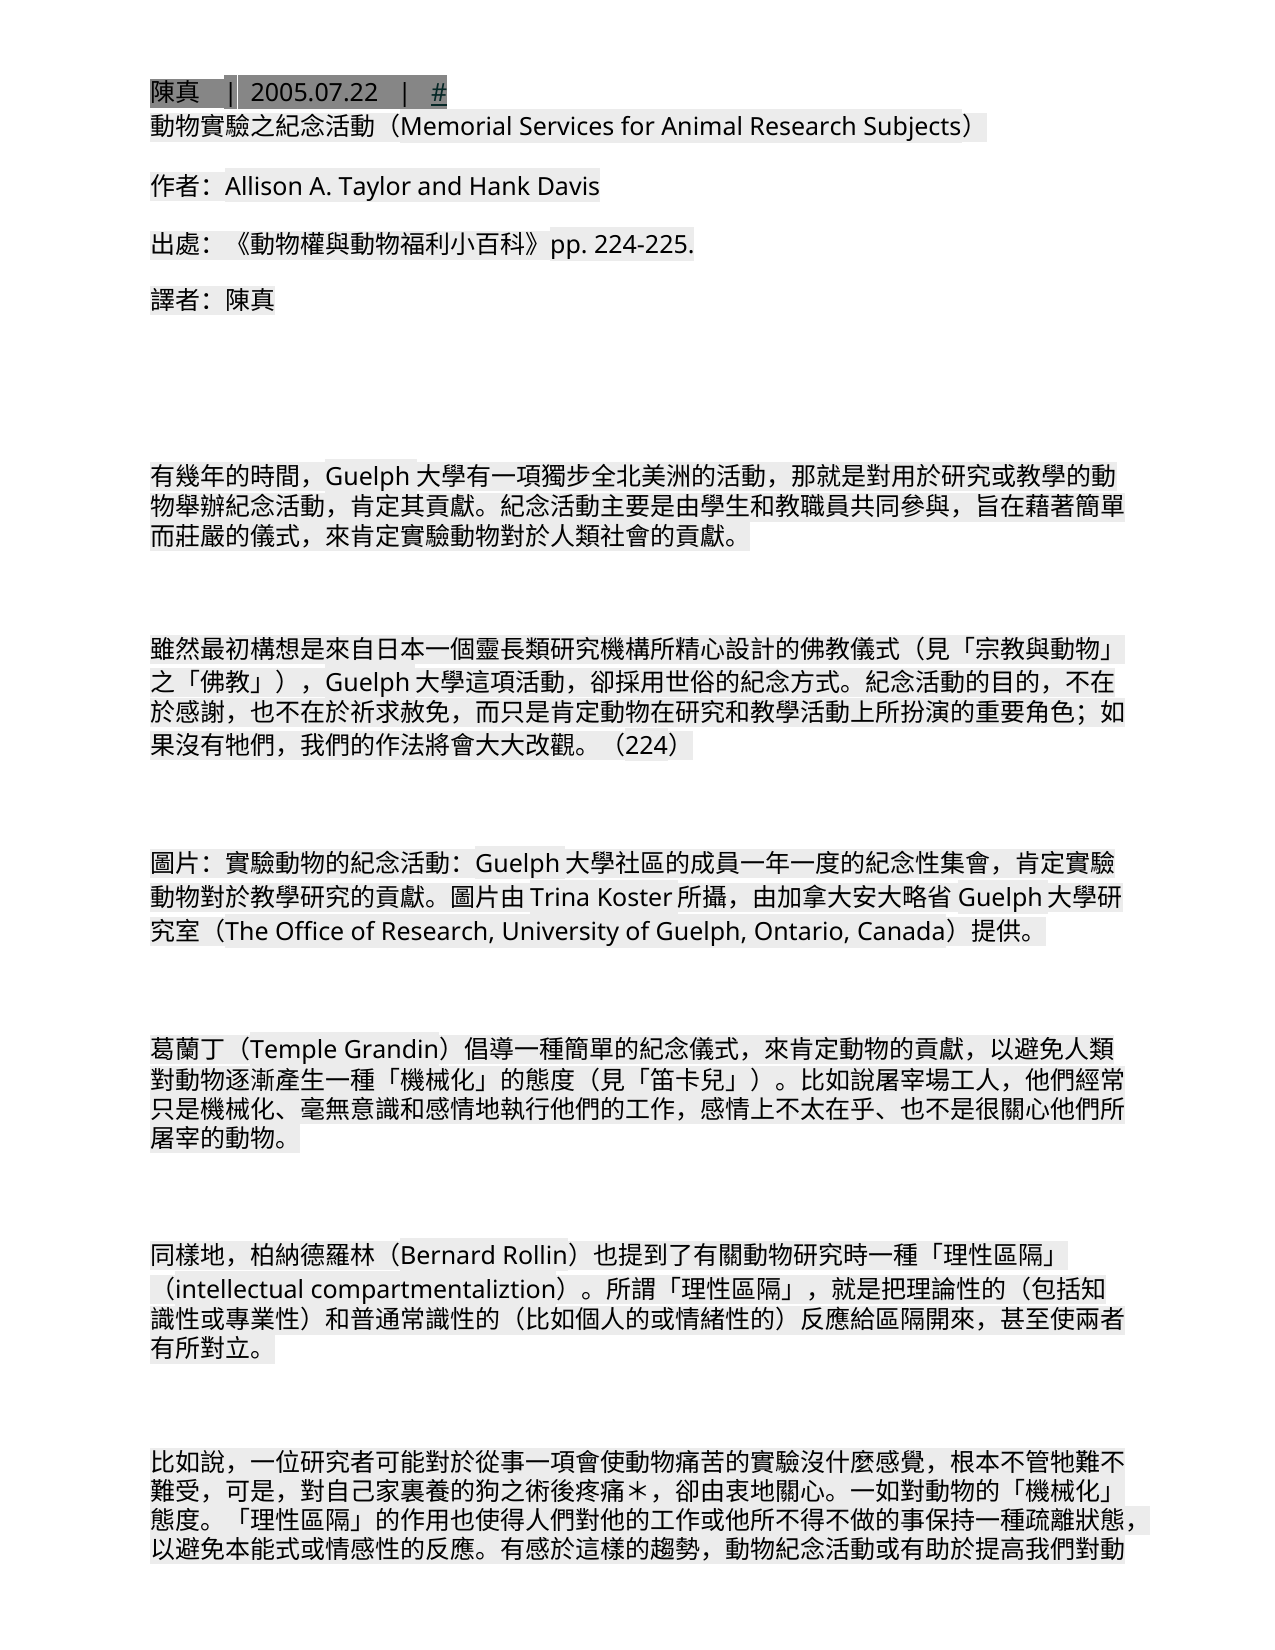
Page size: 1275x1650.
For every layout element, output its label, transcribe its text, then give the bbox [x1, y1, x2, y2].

text 比如說，一位研究者可能對於從事一項會使動物痛苦的實驗沒什麼感覺，根本不管牠難不難受，可是，對自己家裏養的狗之術後疼痛＊，卻由衷地關心。一如對動物的「機械化」態度。「理性區隔」的作用也使得人們對他的工作或他所不得不做的事保持一種疏離狀態，以避免本能式或情感性的反應。有感於這樣的趨勢，動物紀念活動或有助於提高我們對動物應有的尊重。（225） [150, 1448, 1125, 1564]
text 葛蘭丁（Temple Grandin）倡導一種簡單的紀念儀式，來肯定動物的貢獻，以避免人類對動物逐漸產生一種「機械化」的態度（見「笛卡兒」）。比如說屠宰場工人，他們經常只是機械化、毫無意識和感情地執行他們的工作，感情上不太在乎、也不是很關心他們所屠宰的動物。 [150, 1032, 1125, 1153]
text 有幾年的時間，Guelph 大學有一項獨步全北美洲的活動，那就是對用於研究或教學的動物舉辦紀念活動，肯定其貢獻。紀念活動主要是由學生和教職員共同參與，旨在藉著簡單而莊嚴的儀式，來肯定實驗動物對於人類社會的貢獻。 [150, 458, 1125, 551]
text 作者：Allison A. Taylor and Hank Davis [150, 168, 1125, 202]
text 同樣地，柏納德羅林（Bernard Rollin）也提到了有關動物研究時一種「理性區隔」（intellectual compartmentaliztion）。所謂「理性區隔」，就是把理論性的（包括知識性或專業性）和普通常識性的（比如個人的或情緒性的）反應給區隔開來，甚至使兩者有所對立。 [150, 1237, 1125, 1364]
text 出處：《動物權與動物福利小百科》pp. 224-225. [150, 227, 1125, 261]
text 圖片：實驗動物的紀念活動：Guelph大學社區的成員一年一度的紀念性集會，肯定實驗動物對於教學研究的貢獻。圖片由Trina Koster所攝，由加拿大安大略省Guelph大學研究室（The Office of Research, University of Guelph, Ontario, Canada）提供。 [150, 846, 1125, 948]
text 譯者：陳真 [150, 286, 1125, 315]
text 陳真 | 2005.07.22 | # [150, 75, 1125, 109]
text 動物實驗之紀念活動（Memorial Services for Animal Research Subjects） [150, 109, 1125, 143]
text 雖然最初構想是來自日本一個靈長類研究機構所精心設計的佛教儀式（見「宗教與動物」之「佛教」），Guelph大學這項活動，卻採用世俗的紀念方式。紀念活動的目的，不在於感謝，也不在於祈求赦免，而只是肯定動物在研究和教學活動上所扮演的重要角色；如果沒有牠們，我們的作法將會大大改觀。（224） [150, 635, 1125, 761]
